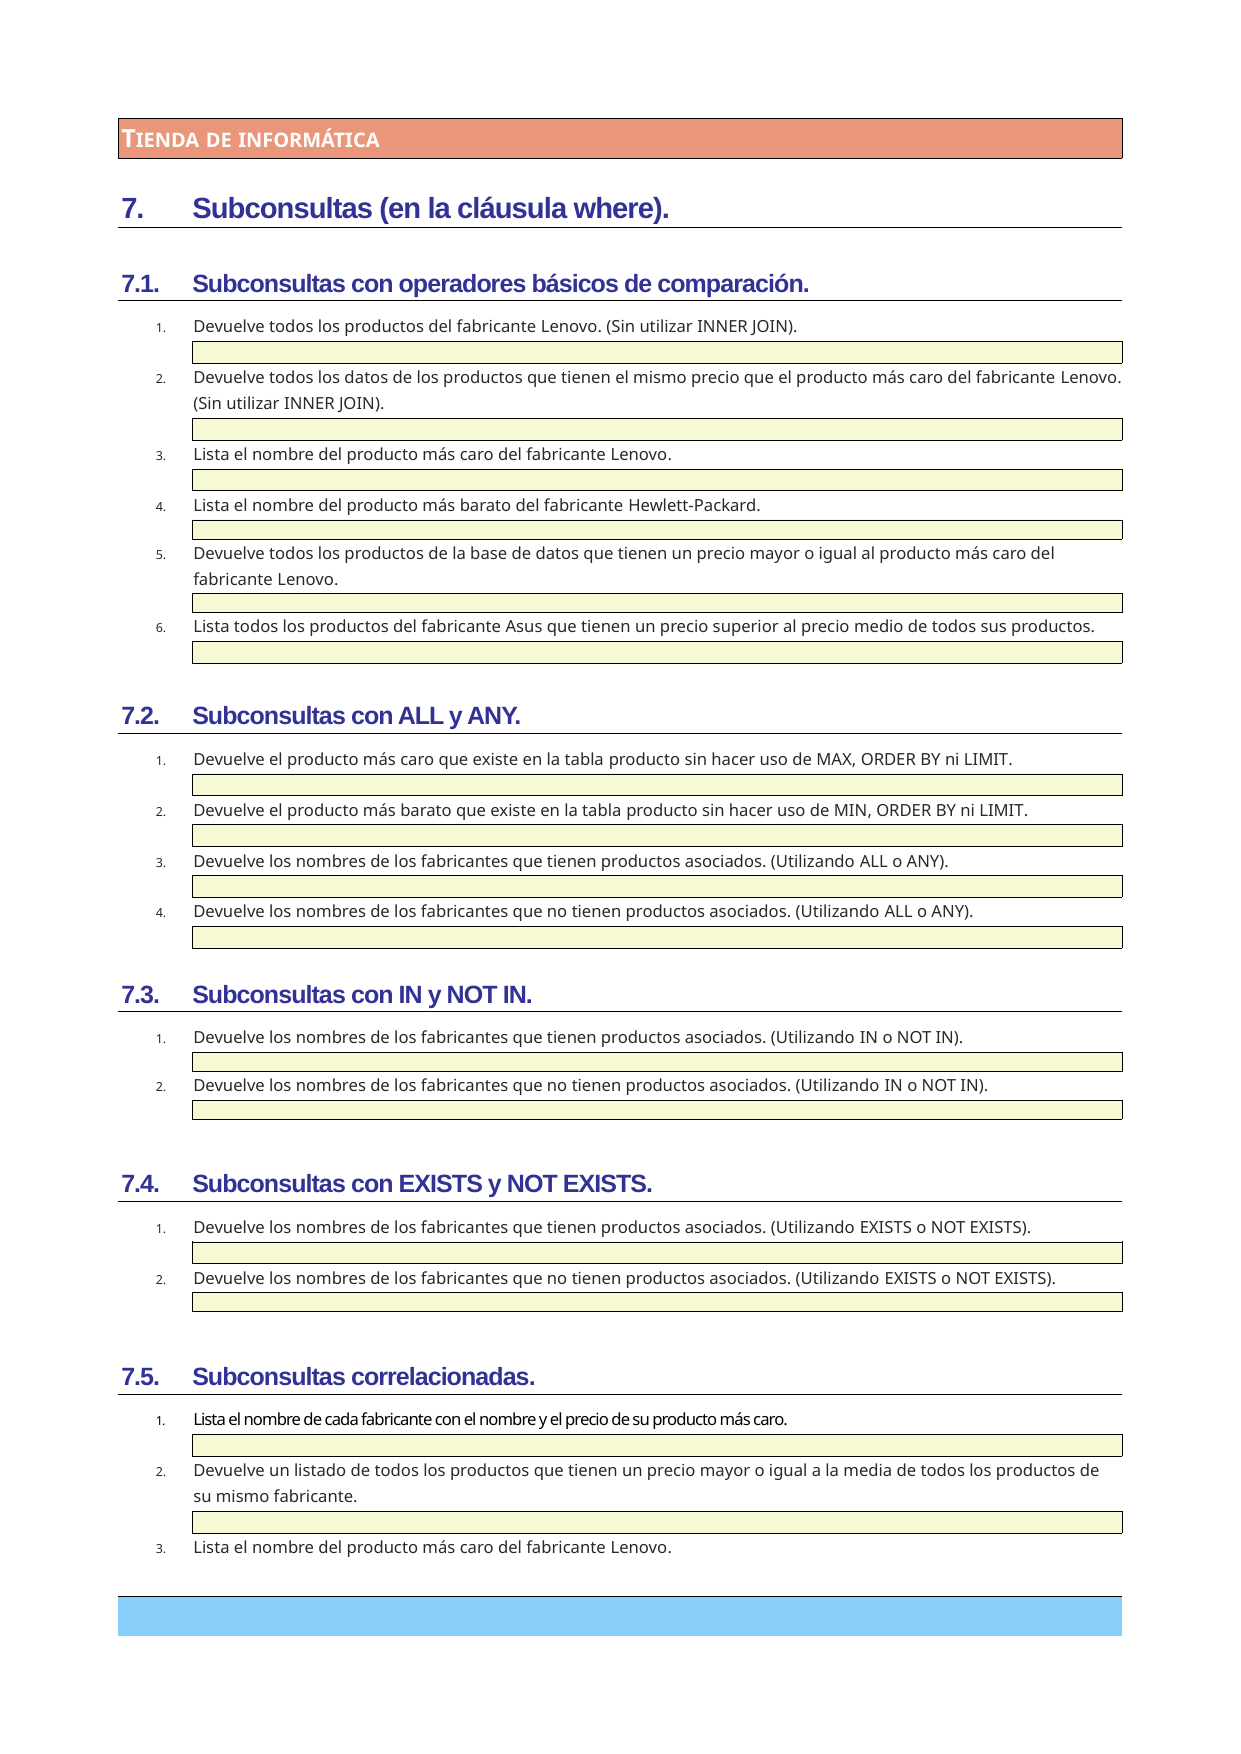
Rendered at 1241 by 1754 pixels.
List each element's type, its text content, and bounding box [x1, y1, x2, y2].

text 7.4. Subconsultas con EXISTS y NOT EXISTS. [118, 1166, 1122, 1201]
text 7.2. Subconsultas con ALL y ANY. [118, 698, 1122, 733]
list Devuelve un listado de todos los productos que tienen un precio mayor o igual a la media de todos los productos de su mismo fabricante. [156, 1459, 1122, 1508]
list Devuelve los nombres de los fabricantes que tienen productos asociados. (Utilizando IN o NOT IN). [156, 1026, 1122, 1049]
text 7.1. Subconsultas con operadores básicos de comparación. [118, 266, 1122, 300]
text 7. Subconsultas (en la cláusula where). [118, 188, 1122, 227]
list Lista todos los productos del fabricante Asus que tienen un precio superior al precio medio de todos sus productos. [156, 615, 1122, 638]
text 7.3. Subconsultas con IN y NOT IN. [118, 977, 1122, 1011]
list Lista el nombre del producto más caro del fabricante Lenovo. [156, 443, 1122, 465]
list Devuelve el producto más barato que existe en la tabla producto sin hacer uso de MIN, ORDER BY ni LIMIT. [156, 798, 1122, 821]
list Lista el nombre del producto más barato del fabricante Hewlett-Packard. [156, 493, 1122, 516]
list Devuelve los nombres de los fabricantes que no tienen productos asociados. (Utilizando EXISTS o NOT EXISTS). [156, 1266, 1122, 1289]
list Lista el nombre de cada fabricante con el nombre y el precio de su producto más caro. [156, 1408, 1122, 1431]
list Devuelve los nombres de los fabricantes que no tienen productos asociados. (Utilizando ALL o ANY). [156, 900, 1122, 923]
list Devuelve los nombres de los fabricantes que tienen productos asociados. (Utilizando EXISTS o NOT EXISTS). [156, 1215, 1122, 1238]
text 7.5. Subconsultas correlacionadas. [118, 1359, 1122, 1394]
list Devuelve todos los datos de los productos que tienen el mismo precio que el producto más caro del fabricante Lenovo. (Sin utilizar INNER JOIN). [156, 366, 1122, 414]
list Devuelve todos los productos de la base de datos que tienen un precio mayor o igual al producto más caro del fabricante Lenovo. [156, 541, 1122, 590]
list Devuelve los nombres de los fabricantes que tienen productos asociados. (Utilizando ALL o ANY). [156, 849, 1122, 872]
list Lista el nombre del producto más caro del fabricante Lenovo. [156, 1536, 1122, 1558]
list Devuelve el producto más caro que existe en la tabla producto sin hacer uso de MAX, ORDER BY ni LIMIT. [156, 747, 1122, 770]
list Devuelve los nombres de los fabricantes que no tienen productos asociados. (Utilizando IN o NOT IN). [156, 1074, 1122, 1096]
list Devuelve todos los productos del fabricante Lenovo. (Sin utilizar INNER JOIN). [156, 315, 1122, 338]
